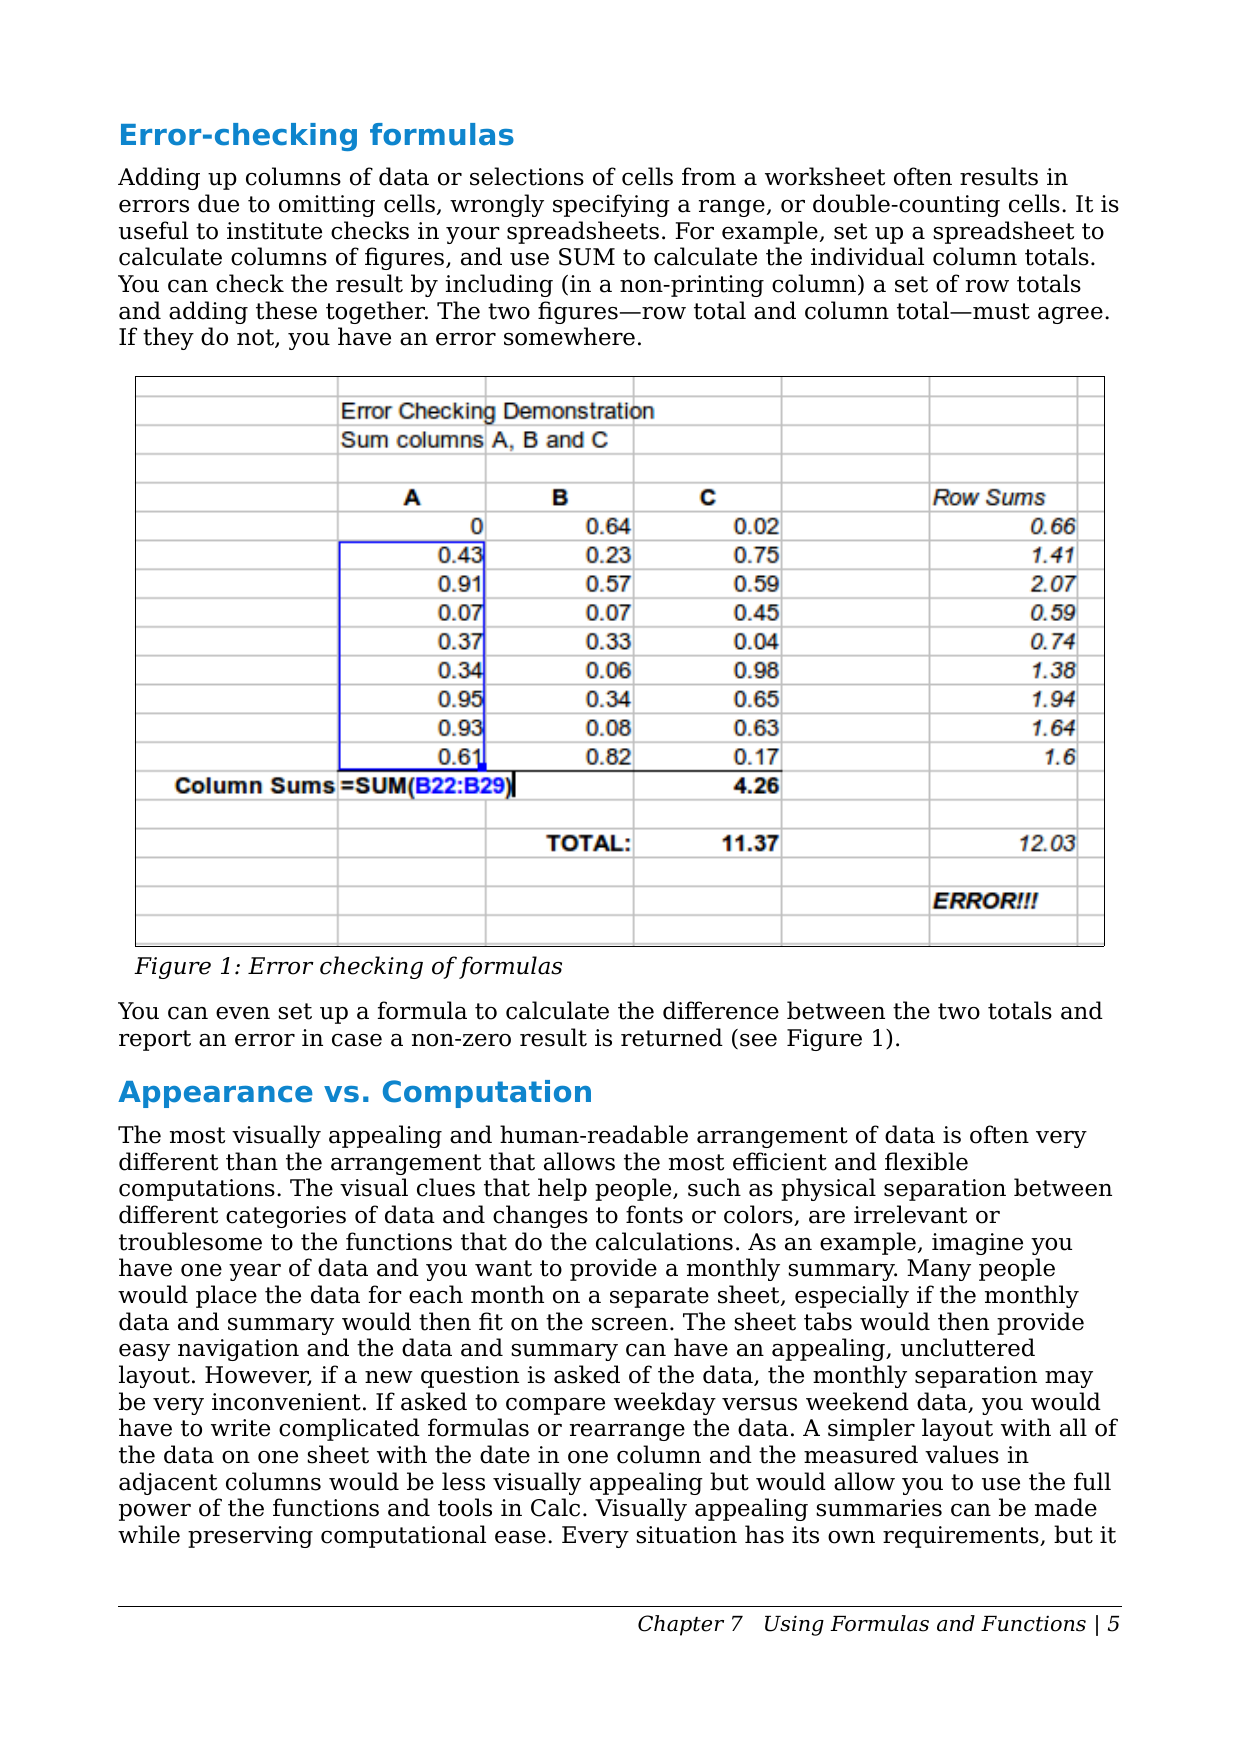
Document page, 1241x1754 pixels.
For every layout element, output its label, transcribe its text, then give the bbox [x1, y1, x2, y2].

text The most visually appealing and human-readable arrangement of data is often very different than the arrangement that allows the most efficient and flexible computations. The visual clues that help people, such as physical separation between different categories of data and changes to fonts or colors, are irrelevant or troublesome to the functions that do the calculations. As an example, imagine you have one year of data and you want to provide a monthly summary. Many people would place the data for each month on a separate sheet, especially if the monthly data and summary would then fit on the screen. The sheet tabs would then provide easy navigation and the data and summary can have an appealing, uncluttered layout. However, if a new question is asked of the data, the monthly separation may be very inconvenient. If asked to compare weekday versus weekend data, you would have to write complicated formulas or rearrange the data. A simpler layout with all of the data on one sheet with the date in one column and the measured values in adjacent columns would be less visually appealing but would allow you to use the full power of the functions and tools in Calc. Visually appealing summaries can be made while preserving computational ease. Every situation has its own requirements, but it [118, 1122, 1122, 1549]
subtitle Appearance vs. Computation [118, 1076, 1122, 1110]
text Adding up columns of data or selections of cells from a worksheet often results in errors due to omitting cells, wrongly specifying a range, or double-counting cells. It is useful to institute checks in your spreadsheets. For example, set up a spreadsheet to calculate columns of figures, and use SUM to calculate the individual column totals. You can check the result by including (in a non-printing column) a set of row totals and adding these together. The two figures—row total and column total—must agree. If they do not, you have an error somewhere. [118, 164, 1122, 351]
subtitle Error-checking formulas [118, 118, 1122, 152]
text Figure 1: Error checking of formulas [135, 953, 1106, 979]
picture [136, 377, 1104, 946]
text You can even set up a formula to calculate the difference between the two totals and report an error in case a non-zero result is returned (see Figure 1). [118, 998, 1122, 1052]
